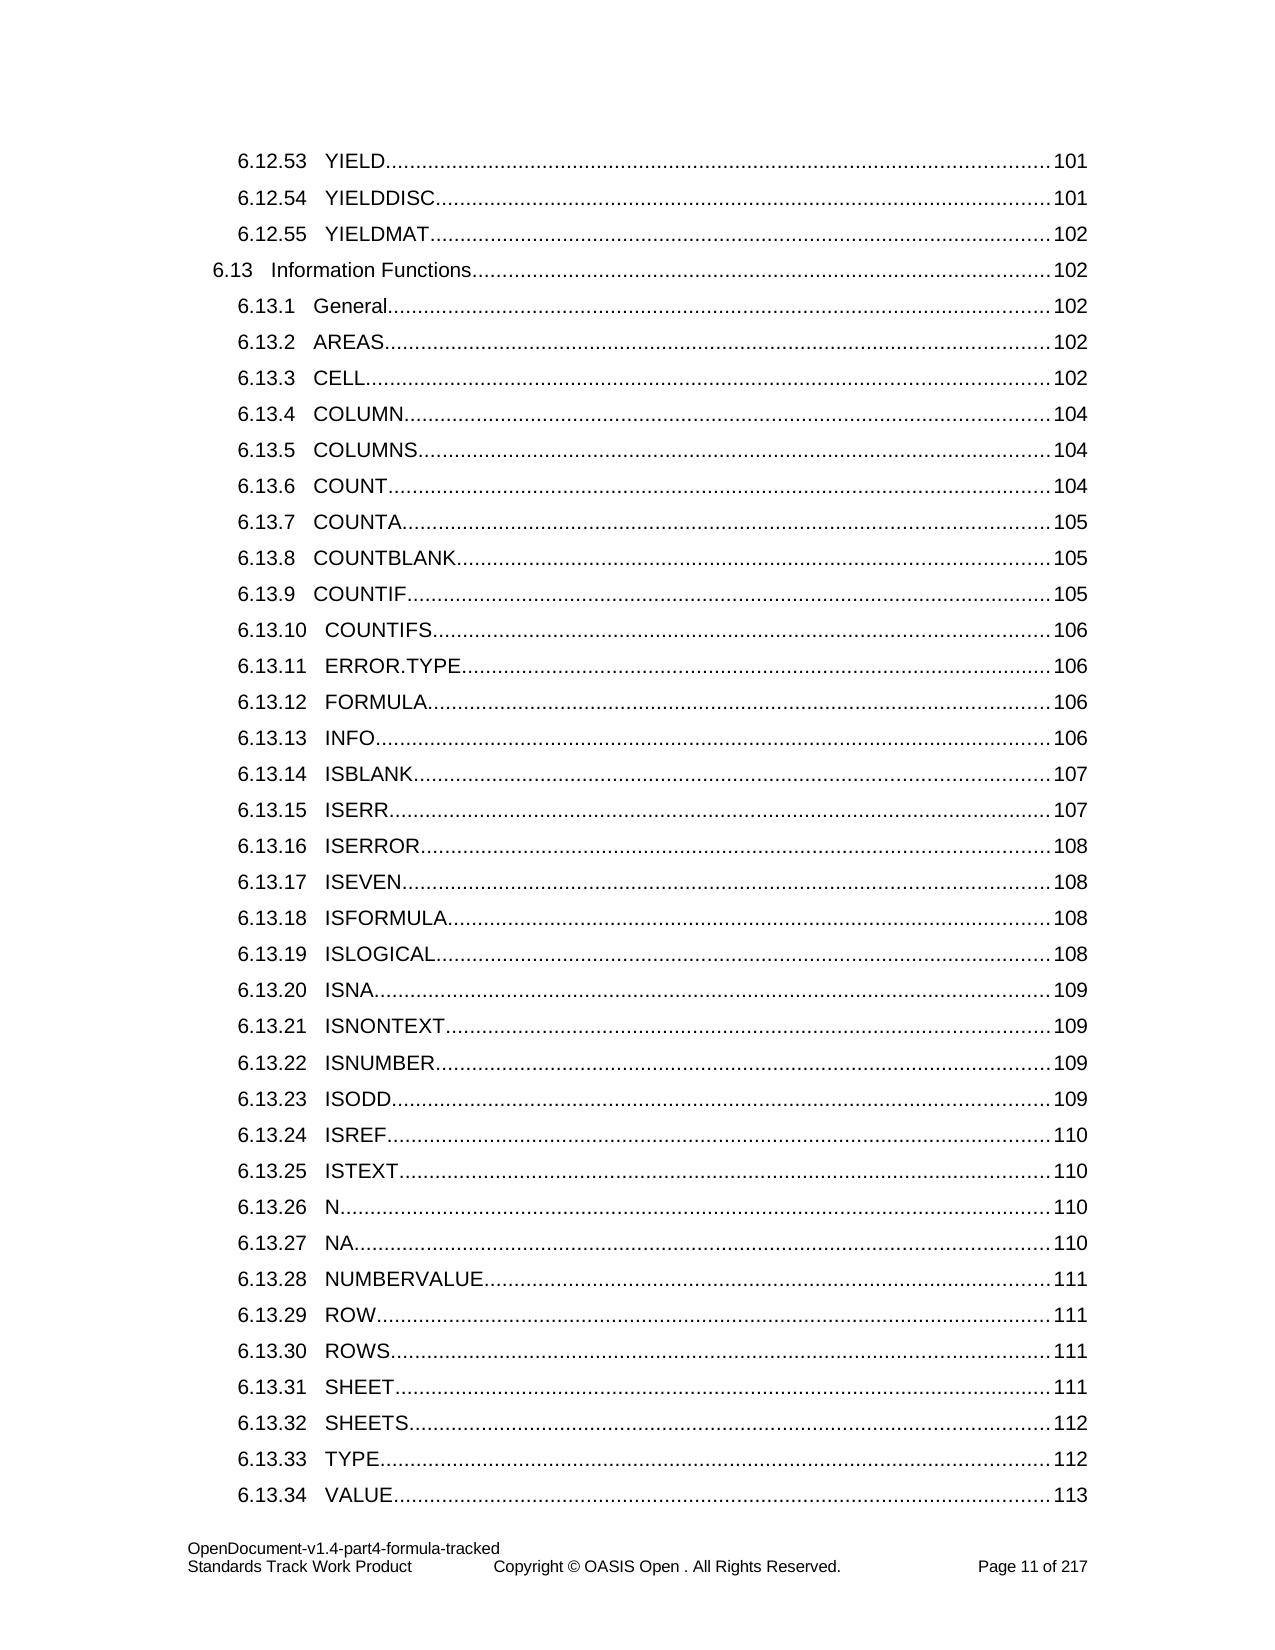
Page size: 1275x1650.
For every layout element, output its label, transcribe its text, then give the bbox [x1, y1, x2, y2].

text 6.13.25 ISTEXT 110 [237, 1159, 1088, 1183]
text 6.13.28 NUMBERVALUE 111 [237, 1267, 1088, 1291]
text 6.12.54 YIELDDISC 101 [237, 186, 1088, 209]
text 6.13.24 ISREF 110 [237, 1123, 1088, 1147]
text 6.13.32 SHEETS 112 [237, 1411, 1088, 1435]
text 6.13.26 N 110 [237, 1195, 1088, 1219]
text 6.13.17 ISEVEN 108 [237, 871, 1088, 894]
text 6.13.29 ROW 111 [237, 1303, 1088, 1327]
text 6.13.21 ISNONTEXT 109 [237, 1015, 1088, 1038]
text 6.13.3 CELL 102 [237, 366, 1088, 390]
text 6.13.15 ISERR 107 [237, 799, 1088, 822]
text 6.13.7 COUNTA 105 [237, 510, 1088, 534]
text 6.13.5 COLUMNS 104 [237, 438, 1088, 462]
text 6.12.55 YIELDMAT 102 [237, 222, 1088, 246]
text 6.13 Information Functions 102 [212, 258, 1088, 282]
text 6.13.34 VALUE 113 [237, 1483, 1088, 1507]
text 6.13.12 FORMULA 106 [237, 691, 1088, 714]
text 6.13.31 SHEET 111 [237, 1375, 1088, 1399]
text 6.13.23 ISODD 109 [237, 1087, 1088, 1111]
text 6.13.18 ISFORMULA 108 [237, 907, 1088, 930]
text 6.13.2 AREAS 102 [237, 330, 1088, 354]
text 6.13.13 INFO 106 [237, 727, 1088, 750]
text 6.12.53 YIELD 101 [237, 150, 1088, 173]
text 6.13.16 ISERROR 108 [237, 835, 1088, 858]
text 6.13.19 ISLOGICAL 108 [237, 943, 1088, 966]
text 6.13.30 ROWS 111 [237, 1339, 1088, 1363]
text 6.13.33 TYPE 112 [237, 1447, 1088, 1471]
text 6.13.4 COLUMN 104 [237, 402, 1088, 426]
text 6.13.20 ISNA 109 [237, 979, 1088, 1002]
text 6.13.9 COUNTIF 105 [237, 582, 1088, 606]
text 6.13.6 COUNT 104 [237, 474, 1088, 498]
text 6.13.22 ISNUMBER 109 [237, 1051, 1088, 1074]
text 6.13.1 General 102 [237, 294, 1088, 318]
text 6.13.27 NA 110 [237, 1231, 1088, 1255]
text 6.13.10 COUNTIFS 106 [237, 618, 1088, 642]
text 6.13.8 COUNTBLANK 105 [237, 546, 1088, 570]
text 6.13.14 ISBLANK 107 [237, 763, 1088, 786]
text 6.13.11 ERROR.TYPE 106 [237, 654, 1088, 678]
